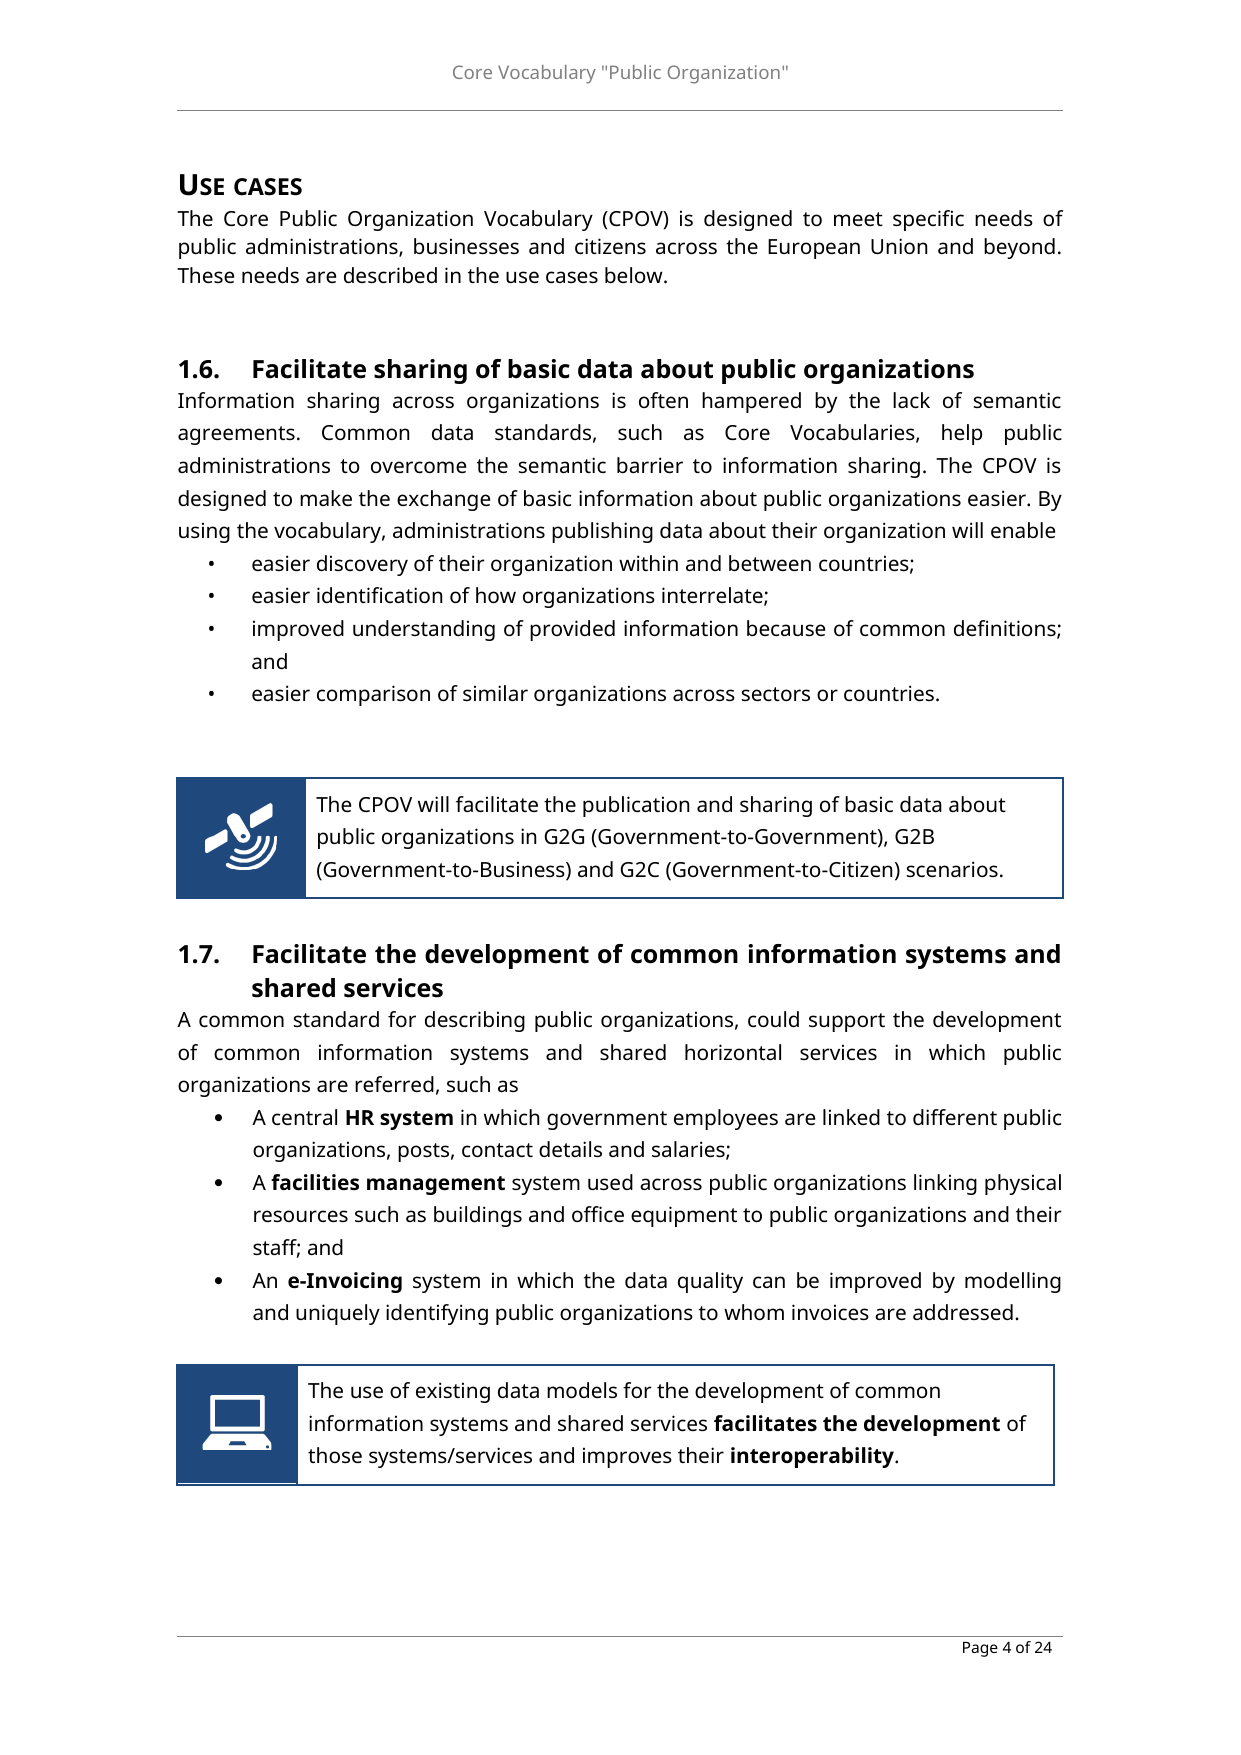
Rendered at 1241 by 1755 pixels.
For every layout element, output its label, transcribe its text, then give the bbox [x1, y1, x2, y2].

list A central HR system in which government employees are linked to different public organizations, posts, contact details and salaries; [215, 1103, 1063, 1164]
text The Core Public Organization Vocabulary (CPOV) is designed to meet specific needs of public administrations, businesses and citizens across the European Union and beyond. These needs are described in the use cases below. [177, 204, 1063, 289]
table_header [178, 1366, 296, 1483]
subtitle Facilitate sharing of basic data about public organizations [177, 352, 1063, 386]
table_header The CPOV will facilitate the publication and sharing of basic data about public organizations in G2G (Government-to-Government), G2B (Government-to-Business) and G2C (Government-to-Citizen) scenarios. [306, 779, 1062, 897]
table_header The use of existing data models for the development of common information systems and shared services facilitates the development of those systems/services and improves their interoperability. [298, 1366, 1053, 1483]
subtitle Facilitate the development of common information systems and shared services [177, 937, 1063, 1005]
list An e-Invoicing system in which the data quality can be improved by modelling and uniquely identifying public organizations to whom invoices are addressed. [215, 1266, 1063, 1327]
list easier identification of how organizations interrelate; [207, 582, 1063, 610]
list easier discovery of their organization within and between countries; [207, 549, 1063, 577]
text Information sharing across organizations is often hampered by the lack of semantic agreements. Common data standards, such as Core Vocabularies, help public administrations to overcome the semantic barrier to information sharing. The CPOV is designed to make the exchange of basic information about public organizations easier. By using the vocabulary, administrations publishing data about their organization will enable [177, 386, 1063, 545]
list easier comparison of similar organizations across sectors or countries. [207, 679, 1063, 708]
table_header [178, 779, 304, 897]
text A common standard for describing public organizations, could support the development of common information systems and shared horizontal services in which public organizations are referred, such as [177, 1005, 1063, 1099]
subtitle Use cases [177, 164, 1063, 204]
list A facilities management system used across public organizations linking physical resources such as buildings and office equipment to public organizations and their staff; and [215, 1168, 1063, 1262]
list improved understanding of provided information because of common definitions; and [207, 614, 1063, 675]
